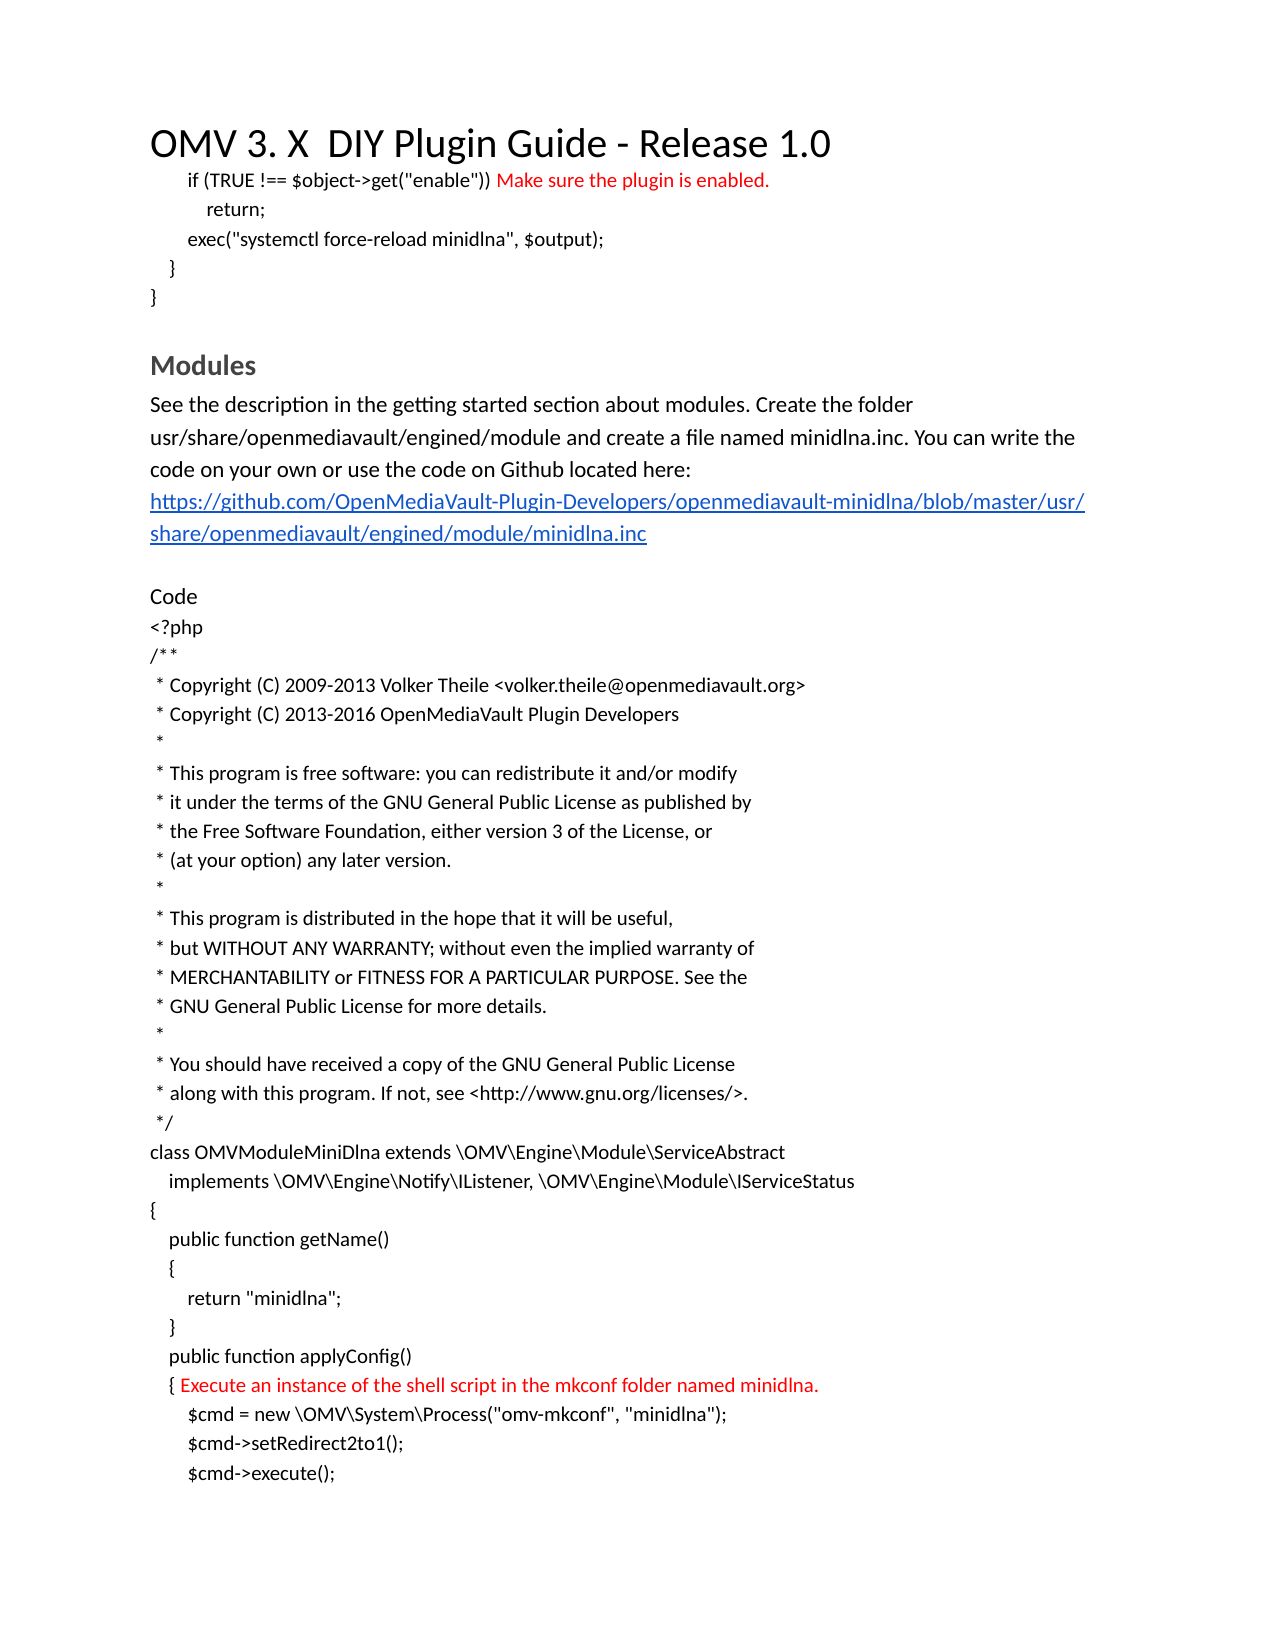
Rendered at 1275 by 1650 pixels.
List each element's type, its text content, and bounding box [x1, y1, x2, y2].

text Code [150, 582, 1125, 610]
text if (TRUE !== $object->get("enable")) Make sure the plugin is enabled. return; exec("systemctl force-reload minidlna", $output); } } [150, 167, 1125, 309]
text https://github.com/OpenMediaVault-Plugin-Developers/openmediavault-minidlna/blob/master/usr/share/openmediavault/engined/module/minidlna.inc [150, 487, 1125, 547]
text <?php /** * Copyright (C) 2009-2013 Volker Theile <volker.theile@openmediavault.org> * Copyright (C) 2013-2016 OpenMediaVault Plugin Developers * * This program is free software: you can redistribute it and/or modify * it under the terms of the GNU General Public License as published by * the Free Software Foundation, either version 3 of the License, or * (at your option) any later version. * * This program is distributed in the hope that it will be useful, * but WITHOUT ANY WARRANTY; without even the implied warranty of * MERCHANTABILITY or FITNESS FOR A PARTICULAR PURPOSE. See the * GNU General Public License for more details. * * You should have received a copy of the GNU General Public License * along with this program. If not, see <http://www.gnu.org/licenses/>. */ class OMVModuleMiniDlna extends \OMV\Engine\Module\ServiceAbstract implements \OMV\Engine\Notify\IListener, \OMV\Engine\Module\IServiceStatus { public function getName() { return "minidlna"; } public function applyConfig() { Execute an instance of the shell script in the mkconf folder named minidlna. $cmd = new \OMV\System\Process("omv-mkconf", "minidlna"); $cmd->setRedirect2to1(); $cmd->execute(); [150, 614, 1125, 1485]
subtitle Modules [150, 347, 1125, 382]
text See the description in the getting started section about modules. Create the folder usr/share/openmediavault/engined/module and create a file named minidlna.inc. You can write the code on your own or use the code on Github located here: [150, 391, 1125, 483]
